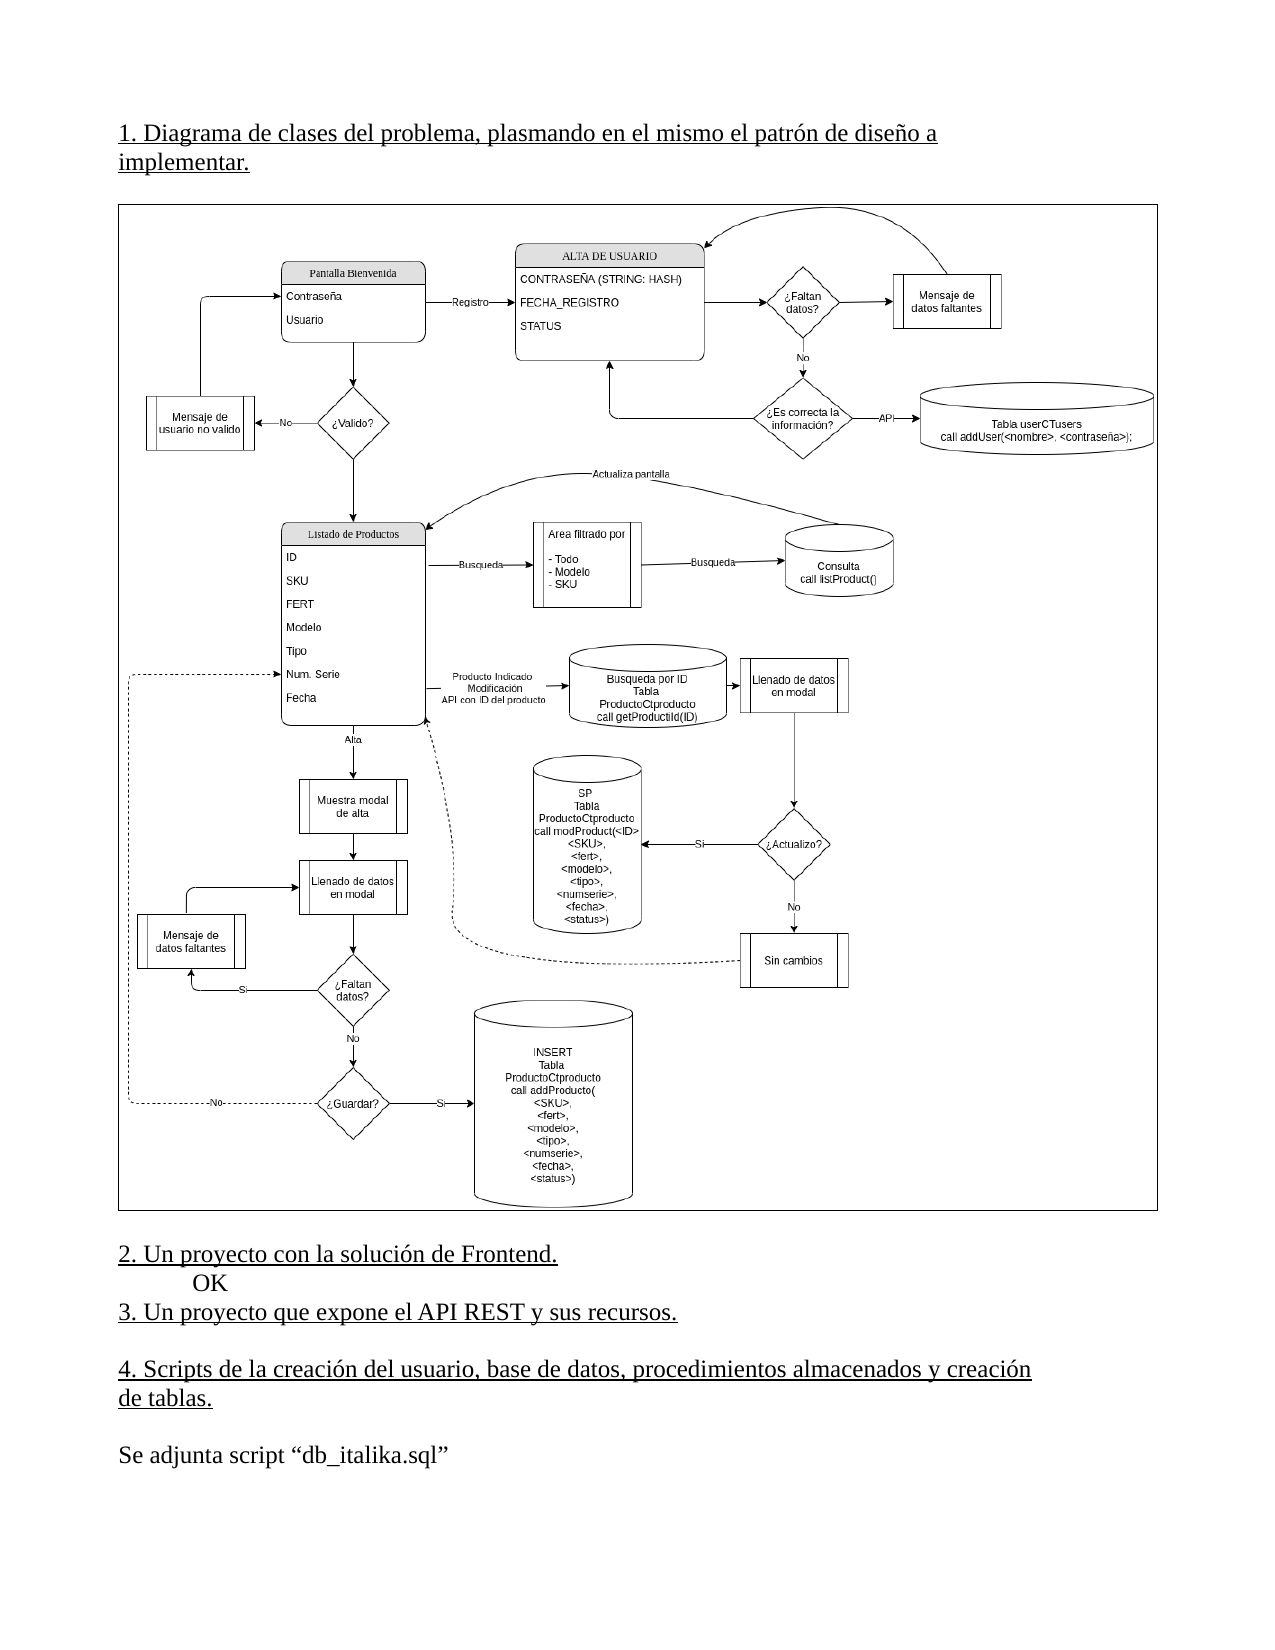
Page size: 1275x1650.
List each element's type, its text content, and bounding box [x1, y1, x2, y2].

picture [121, 207, 1154, 1208]
text OK [118, 1268, 1157, 1297]
text Se adjunta script “db_italika.sql” [118, 1441, 1157, 1469]
text 2. Un proyecto con la solución de Frontend. [118, 1239, 1157, 1268]
text 4. Scripts de la creación del usuario, base de datos, procedimientos almacenados y creación [118, 1354, 1157, 1383]
text de tablas. [118, 1383, 1157, 1412]
text 1. Diagrama de clases del problema, plasmando en el mismo el patrón de diseño a [118, 118, 1157, 147]
text 3. Un proyecto que expone el API REST y sus recursos. [118, 1297, 1157, 1326]
text implementar. [118, 147, 1157, 176]
